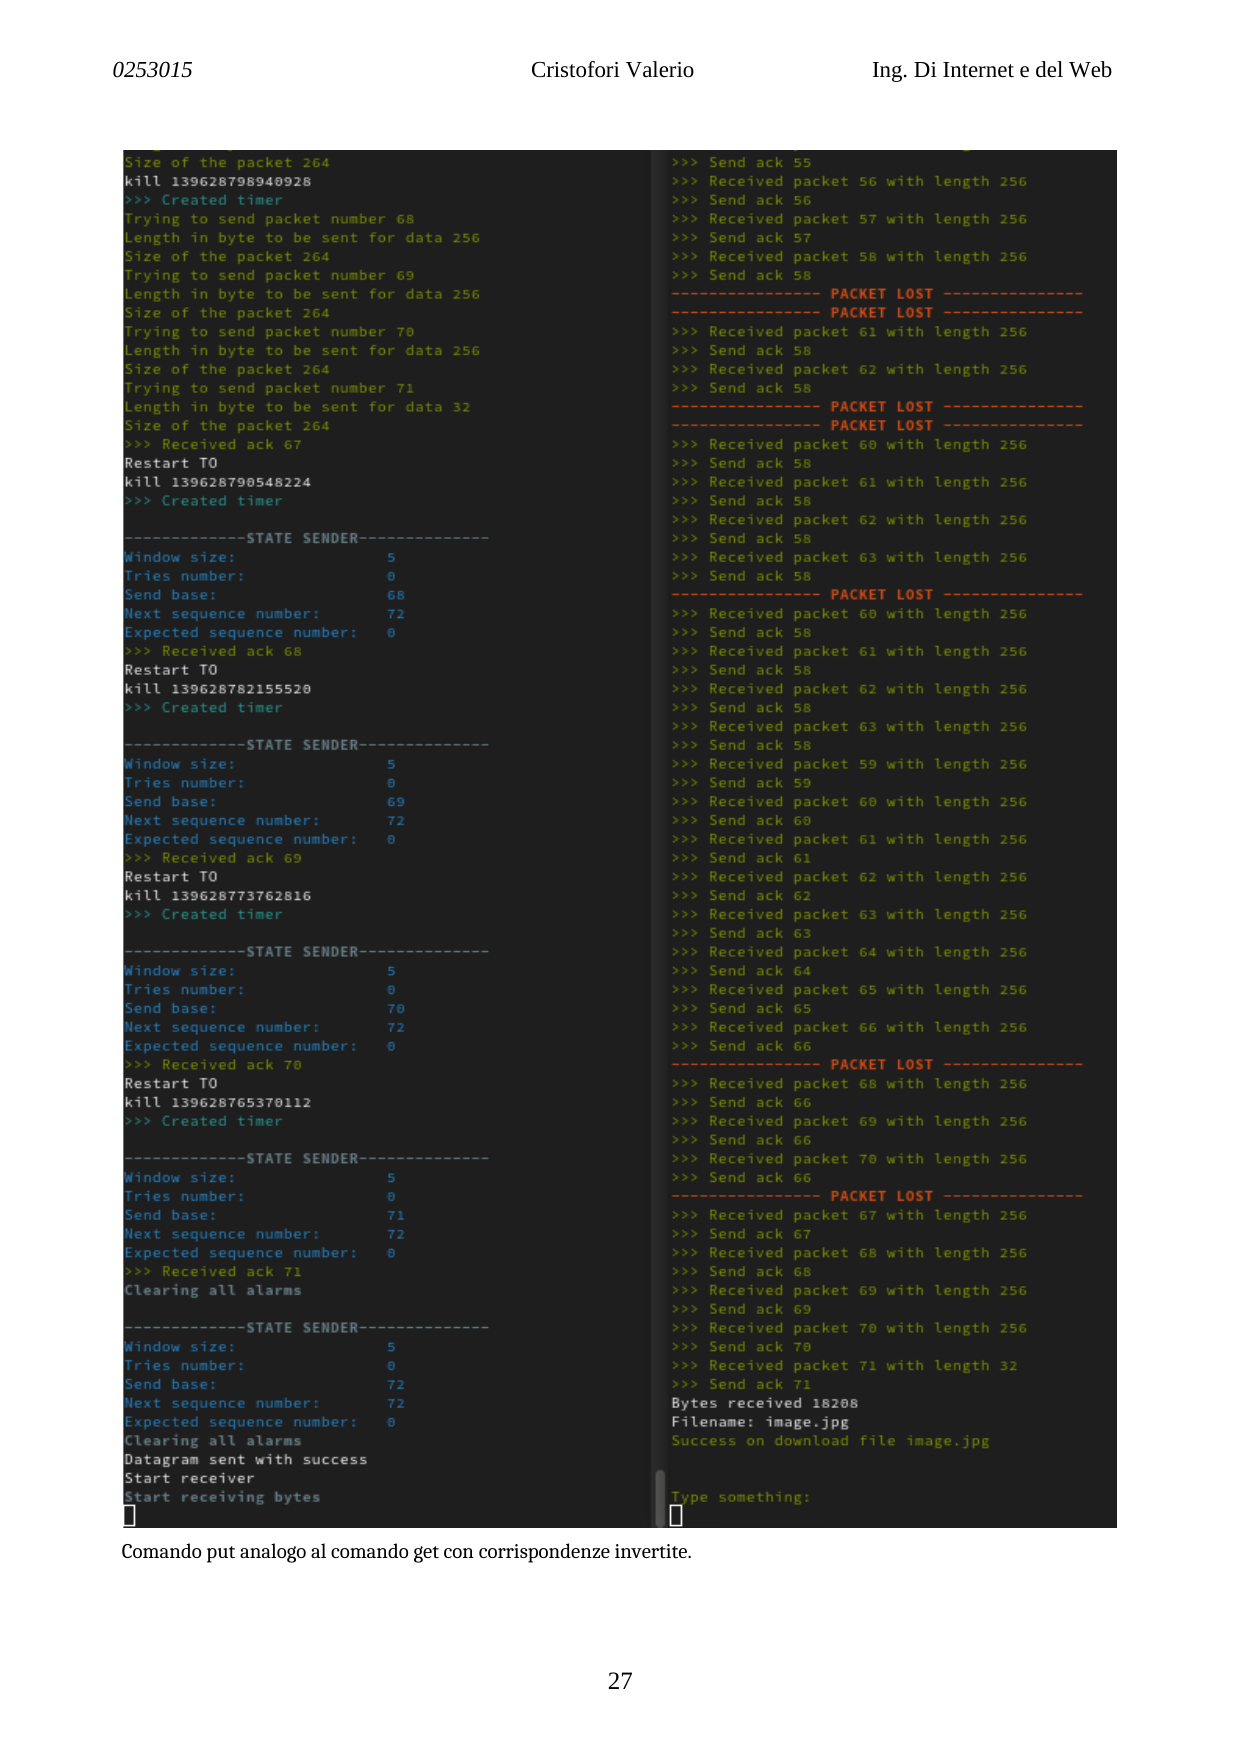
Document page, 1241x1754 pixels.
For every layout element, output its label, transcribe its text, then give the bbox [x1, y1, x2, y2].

picture [123, 150, 1117, 1528]
text Comando put analogo al comando get con corrispondenze invertite. [112, 150, 1128, 1563]
